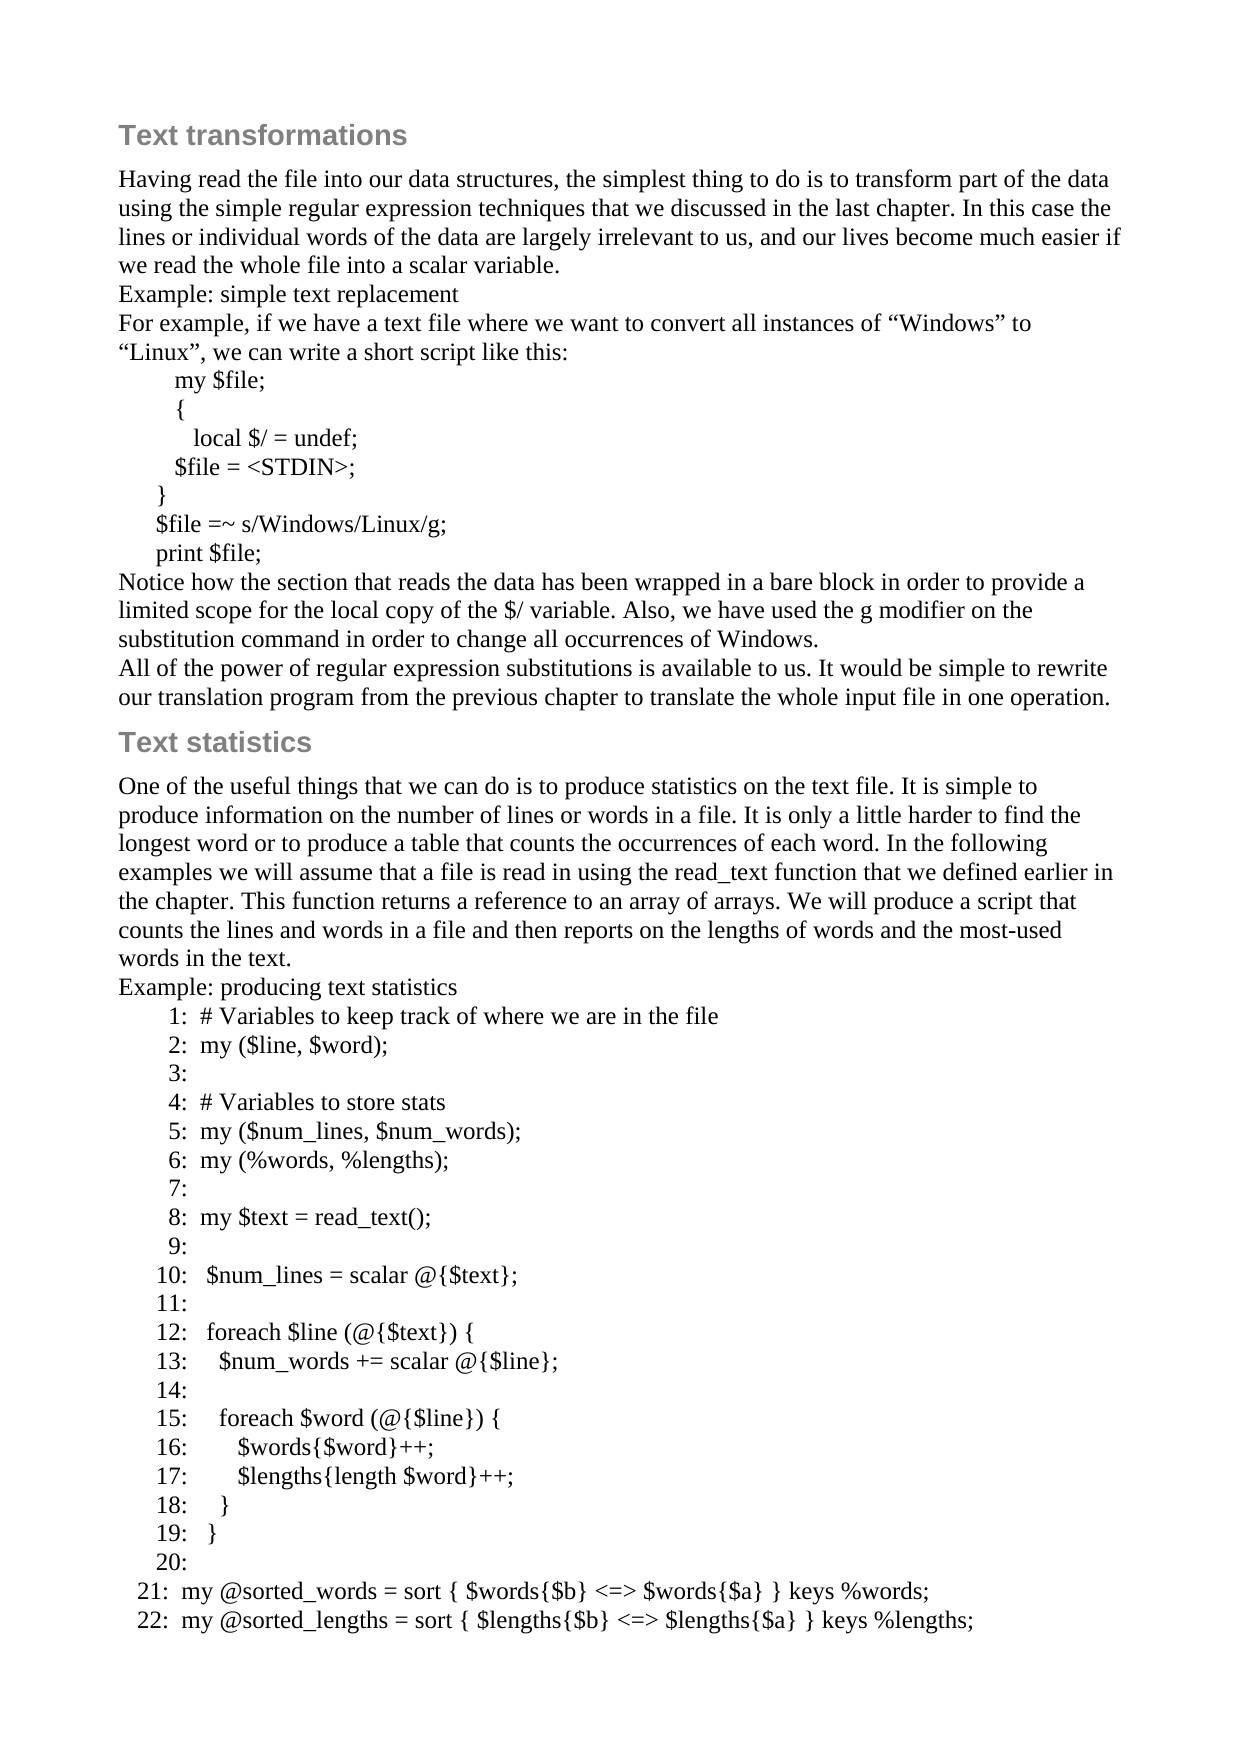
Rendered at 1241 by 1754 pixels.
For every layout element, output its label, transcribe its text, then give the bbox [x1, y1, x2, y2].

text 4: # Variables to store stats [118, 1087, 1122, 1116]
text 1: # Variables to keep track of where we are in the file [118, 1001, 1122, 1030]
text { [118, 394, 1122, 423]
text Having read the file into our data structures, the simplest thing to do is to transform part of the data using the simple regular expression techniques that we discussed in the last chapter. In this case the lines or individual words of the data are largely irrelevant to us, and our lives become much easier if we read the whole file into a scalar variable. [118, 164, 1122, 279]
text 12: foreach $line (@{$text}) { [118, 1317, 1122, 1346]
text 9: [118, 1231, 1122, 1260]
text Example: producing text statistics [118, 972, 1122, 1001]
text $file = <STDIN>; [118, 452, 1122, 480]
text 7: [118, 1173, 1122, 1202]
text 6: my (%words, %lengths); [118, 1145, 1122, 1173]
subtitle Text transformations [118, 118, 1122, 152]
text 13: $num_words += scalar @{$line}; [118, 1346, 1122, 1375]
text 10: $num_lines = scalar @{$text}; [118, 1260, 1122, 1288]
text print $file; [118, 538, 1122, 567]
text 11: [118, 1288, 1122, 1317]
text 15: foreach $word (@{$line}) { [118, 1403, 1122, 1432]
text 2: my ($line, $word); [118, 1030, 1122, 1058]
text Example: simple text replacement [118, 279, 1122, 308]
text 17: $lengths{length $word}++; [118, 1461, 1122, 1490]
text 8: my $text = read_text(); [118, 1202, 1122, 1231]
text For example, if we have a text file where we want to convert all instances of “Windows” to “Linux”, we can write a short script like this: [118, 308, 1122, 365]
text 22: my @sorted_lengths = sort { $lengths{$b} <=> $lengths{$a} } keys %lengths; [118, 1605, 1122, 1633]
text my $file; [118, 365, 1122, 394]
text 16: $words{$word}++; [118, 1432, 1122, 1461]
text 14: [118, 1375, 1122, 1403]
text local $/ = undef; [118, 423, 1122, 452]
text } [118, 480, 1122, 509]
subtitle Text statistics [118, 725, 1122, 758]
text 5: my ($num_lines, $num_words); [118, 1116, 1122, 1145]
text 20: [118, 1547, 1122, 1576]
text $file =~ s/Windows/Linux/g; [118, 509, 1122, 538]
text 21: my @sorted_words = sort { $words{$b} <=> $words{$a} } keys %words; [118, 1576, 1122, 1605]
text Notice how the section that reads the data has been wrapped in a bare block in order to provide a limited scope for the local copy of the $/ variable. Also, we have used the g modifier on the substitution command in order to change all occurrences of Windows. [118, 567, 1122, 653]
text 18: } [118, 1490, 1122, 1518]
text 3: [118, 1058, 1122, 1087]
text One of the useful things that we can do is to produce statistics on the text file. It is simple to produce information on the number of lines or words in a file. It is only a little harder to find the longest word or to produce a table that counts the occurrences of each word. In the following examples we will assume that a file is read in using the read_text function that we defined earlier in the chapter. This function returns a reference to an array of arrays. We will produce a script that counts the lines and words in a file and then reports on the lengths of words and the most-used words in the text. [118, 771, 1122, 972]
text All of the power of regular expression substitutions is available to us. It would be simple to rewrite our translation program from the previous chapter to translate the whole input file in one operation. [118, 653, 1122, 710]
text 19: } [118, 1518, 1122, 1547]
